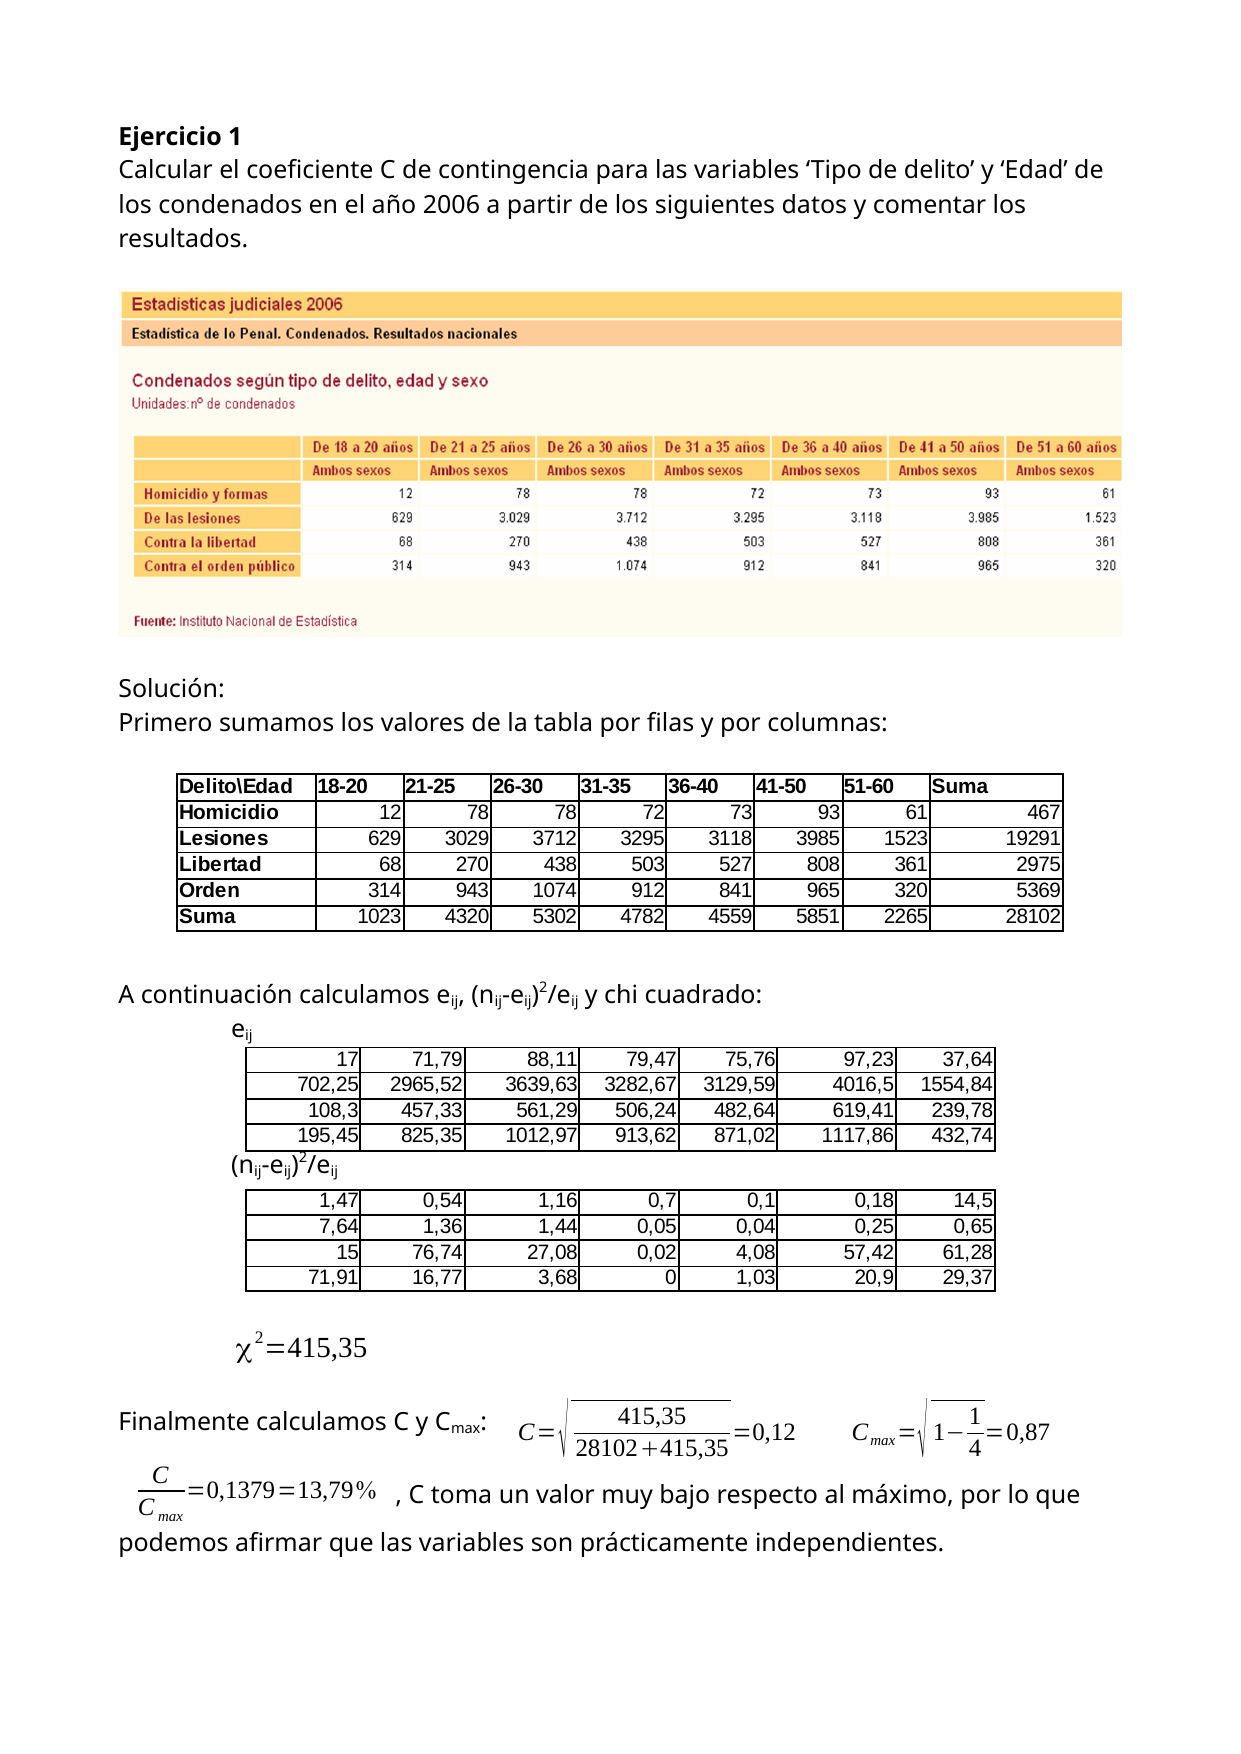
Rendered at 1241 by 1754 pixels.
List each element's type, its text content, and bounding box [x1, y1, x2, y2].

text (nij-eij)2/eij [118, 1147, 1122, 1181]
text Solución: [118, 670, 1122, 704]
text A continuación calculamos eij, (nij-eij)2/eij y chi cuadrado: [118, 977, 1122, 1011]
text Ejercicio 1 [118, 118, 1122, 152]
text Primero sumamos los valores de la tabla por filas y por columnas: [118, 704, 1122, 738]
text eij [118, 1011, 1122, 1045]
text Calcular el coeficiente C de contingencia para las variables ‘Tipo de delito’ y ‘Edad’ de los condenados en el año 2006 a partir de los siguientes datos y comentar los resultados. [118, 152, 1122, 254]
text , C toma un valor muy bajo respecto al máximo, por lo que podemos afirmar que las variables son prácticamente independientes. [118, 1462, 1122, 1559]
text Finalmente calculamos C y Cmax: [118, 1398, 1122, 1462]
